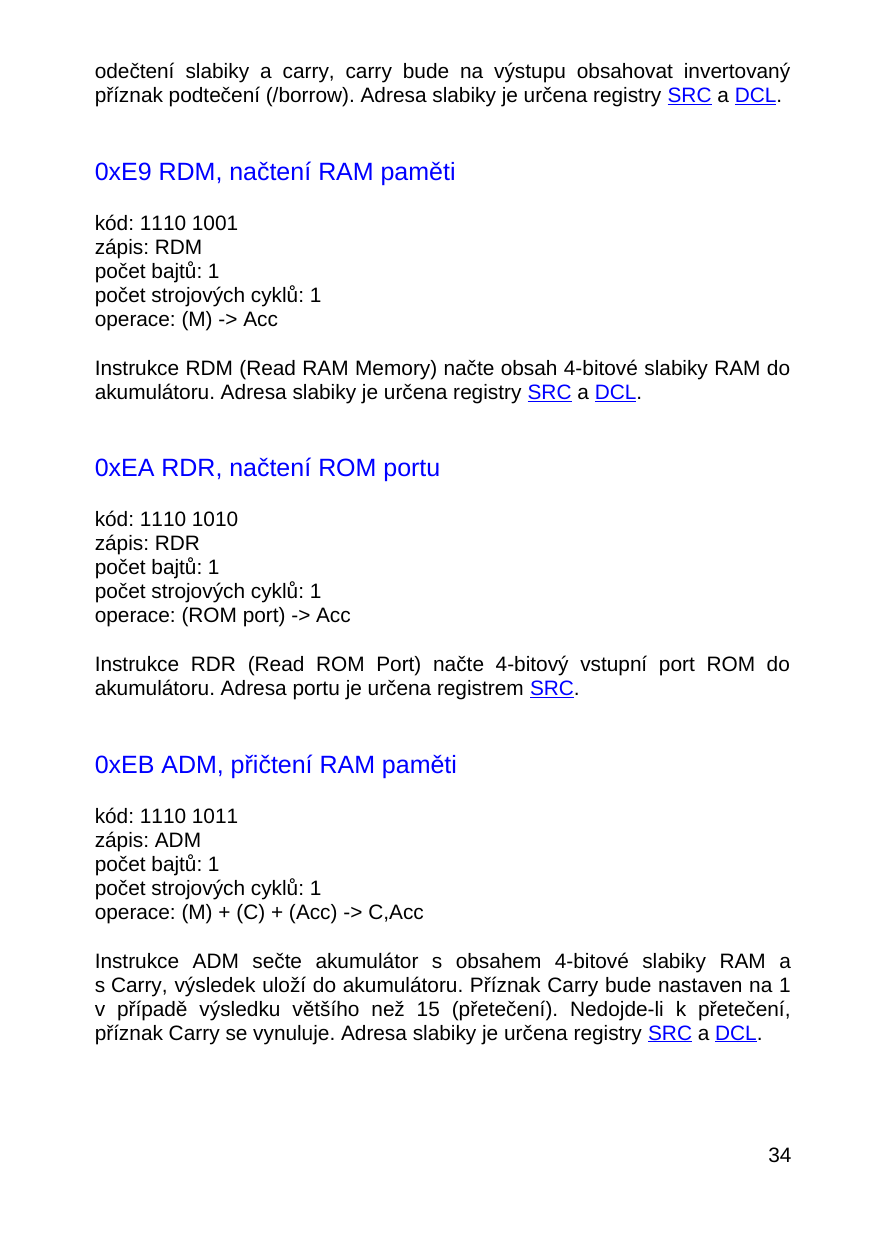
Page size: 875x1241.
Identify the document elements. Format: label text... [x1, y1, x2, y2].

text kód: 1110 1011 [94, 804, 791, 828]
text zápis: RDR [94, 531, 791, 555]
text kód: 1110 1010 [94, 507, 791, 531]
text operace: (ROM port) -> Acc [94, 603, 791, 627]
text Instrukce RDM (Read RAM Memory) načte obsah 4-bitové slabiky RAM do akumulátoru. Adresa slabiky je určena registry SRC a DCL. [94, 356, 791, 403]
text operace: (M) + (C) + (Acc) -> C,Acc [94, 899, 791, 923]
text Instrukce ADM sečte akumulátor s obsahem 4-bitové slabiky RAM a s Carry, výsledek uloží do akumulátoru. Příznak Carry bude nastaven na 1 v případě výsledku většího než 15 (přetečení). Nedojde-li k přetečení, příznak Carry se vynuluje. Adresa slabiky je určena registry SRC a DCL. [94, 948, 791, 1044]
subtitle 0xEB ADM, přičtení RAM paměti [94, 750, 791, 779]
text počet bajtů: 1 [94, 555, 791, 579]
subtitle 0xE9 RDM, načtení RAM paměti [94, 157, 791, 186]
text počet strojových cyklů: 1 [94, 579, 791, 603]
text počet bajtů: 1 [94, 259, 791, 283]
text počet bajtů: 1 [94, 852, 791, 876]
text operace: (M) -> Acc [94, 307, 791, 331]
text zápis: ADM [94, 828, 791, 852]
text Instrukce RDR (Read ROM Port) načte 4-bitový vstupní port ROM do akumulátoru. Adresa portu je určena registrem SRC. [94, 652, 791, 700]
text kód: 1110 1001 [94, 211, 791, 235]
text počet strojových cyklů: 1 [94, 283, 791, 307]
text odečtení slabiky a carry, carry bude na výstupu obsahovat invertovaný příznak podtečení (/borrow). Adresa slabiky je určena registry SRC a DCL. [94, 59, 791, 107]
subtitle 0xEA RDR, načtení ROM portu [94, 453, 791, 482]
text počet strojových cyklů: 1 [94, 876, 791, 899]
text zápis: RDM [94, 235, 791, 259]
